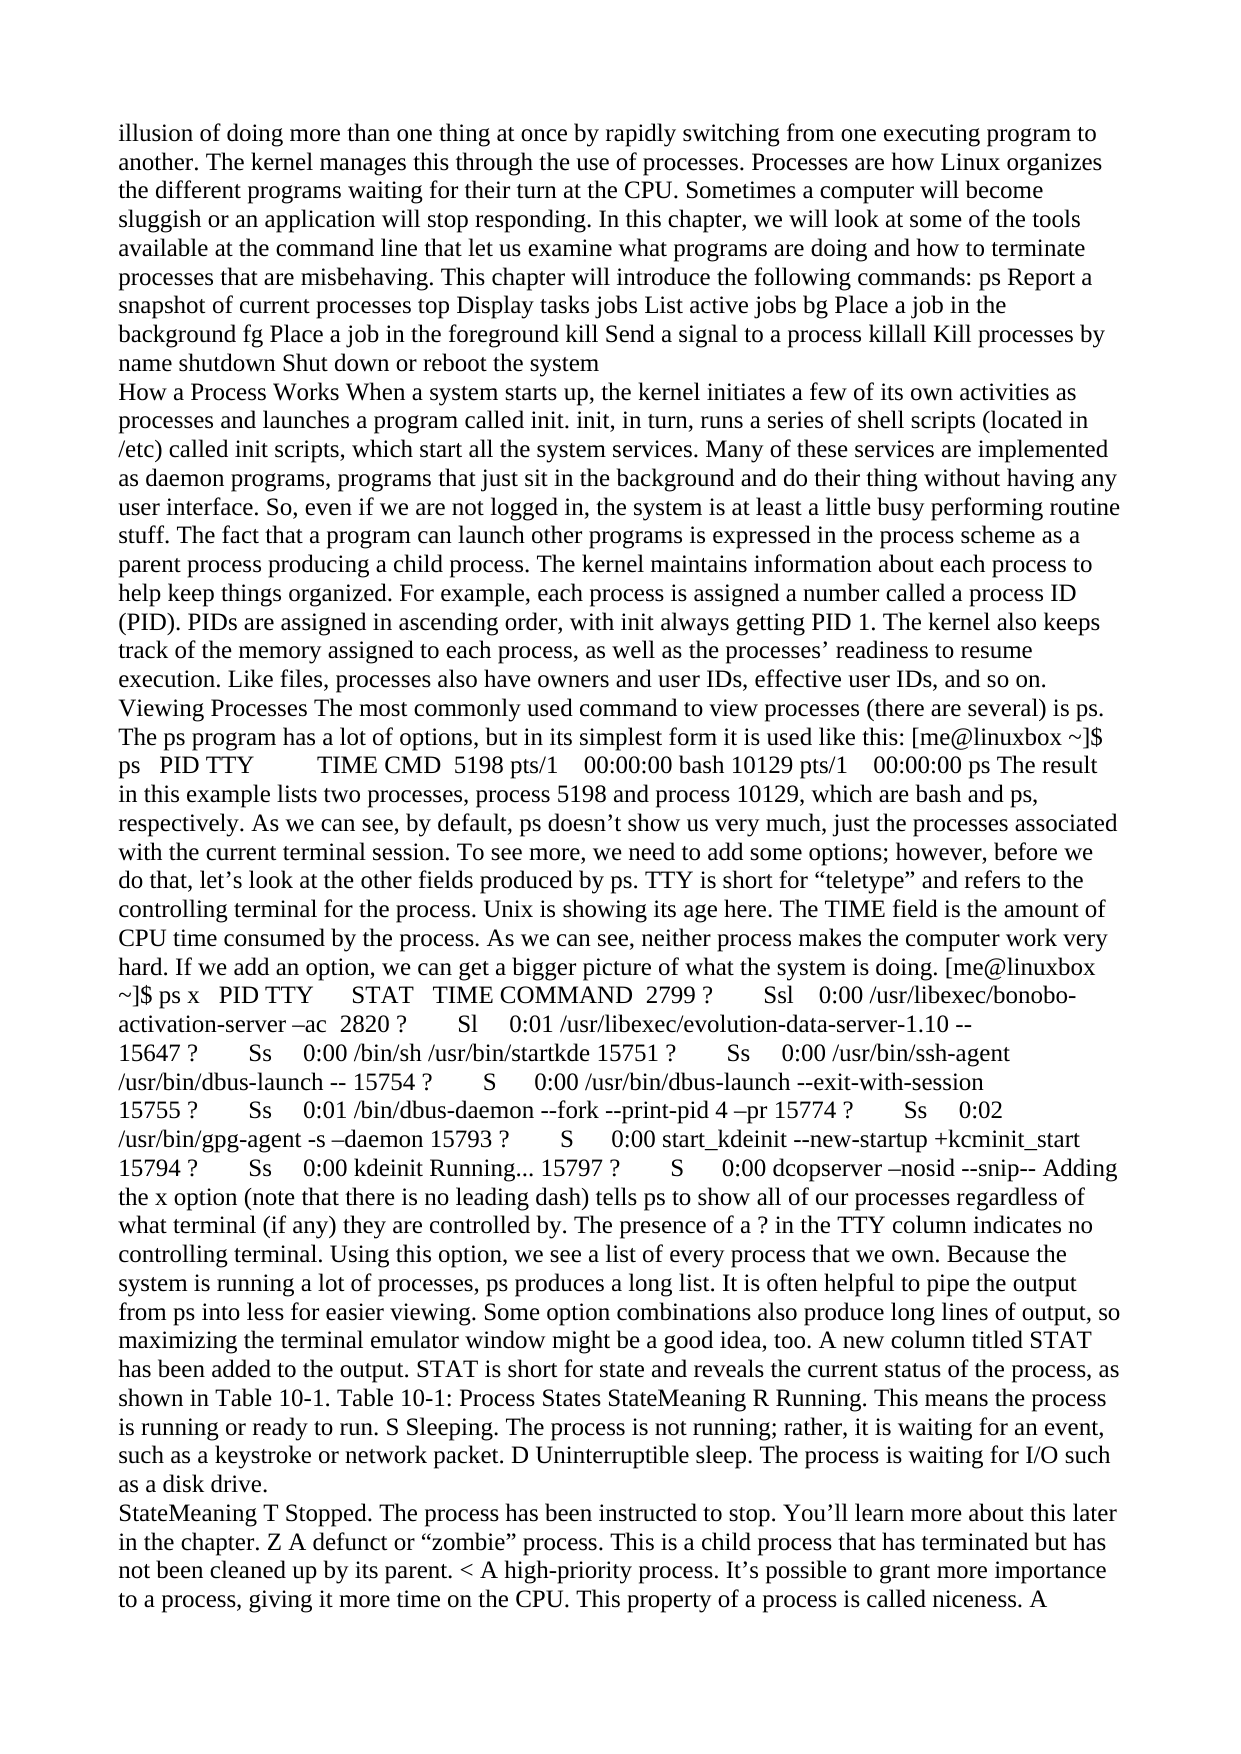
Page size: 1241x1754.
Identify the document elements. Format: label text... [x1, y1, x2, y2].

text CPU time consumed by the process. As we can see, neither process makes the computer work very hard. If we add an option, we can get a bigger picture of what the system is doing. [me@linuxbox ~]$ ps x PID TTY STAT TIME COMMAND 2799 ? Ssl 0:00 /usr/libexec/bonobo-activation-server –ac 2820 ? Sl 0:01 /usr/libexec/evolution-data-server-1.10 -- 15647 ? Ss 0:00 /bin/sh /usr/bin/startkde 15751 ? Ss 0:00 /usr/bin/ssh-agent /usr/bin/dbus-launch -- 15754 ? S 0:00 /usr/bin/dbus-launch --exit-with-session 15755 ? Ss 0:01 /bin/dbus-daemon --fork --print-pid 4 –pr 15774 ? Ss 0:02 /usr/bin/gpg-agent -s –daemon 15793 ? S 0:00 start_kdeinit --new-startup +kcminit_start 15794 ? Ss 0:00 kdeinit Running... 15797 ? S 0:00 dcopserver –nosid --snip-- Adding the x option (note that there is no leading dash) tells ps to show all of our processes regardless of what terminal (if any) they are controlled by. The presence of a ? in the TTY column indicates no controlling terminal. Using this option, we see a list of every process that we own. Because the system is running a lot of processes, ps produces a long list. It is often helpful to pipe the output from ps into less for easier viewing. Some option combinations also produce long lines of output, so maximizing the terminal emulator window might be a good idea, too. A new column titled STAT has been added to the output. STAT is short for state and reveals the current status of the process, as shown in Table 10-1. Table 10-1: Process States StateMeaning R Running. This means the process is running or ready to run. S Sleeping. The process is not running; rather, it is waiting for an event, such as a keystroke or network packet. D Uninterruptible sleep. The process is waiting for I/O such as a disk drive. [118, 923, 1122, 1498]
text StateMeaning T Stopped. The process has been instructed to stop. You’ll learn more about this later in the chapter. Z A defunct or “zombie” process. This is a child process that has terminated but has not been cleaned up by its parent. < A high-priority process. It’s possible to grant more importance to a process, giving it more time on the CPU. This property of a process is called niceness. A [118, 1498, 1122, 1613]
text illusion of doing more than one thing at once by rapidly switching from one executing program to another. The kernel manages this through the use of processes. Processes are how Linux organizes the different programs waiting for their turn at the CPU. Sometimes a computer will become sluggish or an application will stop responding. In this chapter, we will look at some of the tools available at the command line that let us examine what programs are doing and how to terminate processes that are misbehaving. This chapter will introduce the following commands: ps Report a snapshot of current processes top Display tasks jobs List active jobs bg Place a job in the background fg Place a job in the foreground kill Send a signal to a process killall Kill processes by name shutdown Shut down or reboot the system [118, 118, 1122, 377]
text How a Process Works When a system starts up, the kernel initiates a few of its own activities as processes and launches a program called init. init, in turn, runs a series of shell scripts (located in /etc) called init scripts, which start all the system services. Many of these services are implemented as daemon programs, programs that just sit in the background and do their thing without having any user interface. So, even if we are not logged in, the system is at least a little busy performing routine stuff. The fact that a program can launch other programs is expressed in the process scheme as a parent process producing a child process. The kernel maintains information about each process to help keep things organized. For example, each process is assigned a number called a process ID (PID). PIDs are assigned in ascending order, with init always getting PID 1. The kernel also keeps track of the memory assigned to each process, as well as the processes’ readiness to resume execution. Like files, processes also have owners and user IDs, effective user IDs, and so on. Viewing Processes The most commonly used command to view processes (there are several) is ps. The ps program has a lot of options, but in its simplest form it is used like this: [me@linuxbox ~]$ ps PID TTY TIME CMD 5198 pts/1 00:00:00 bash 10129 pts/1 00:00:00 ps The result in this example lists two processes, process 5198 and process 10129, which are bash and ps, respectively. As we can see, by default, ps doesn’t show us very much, just the processes associated with the current terminal session. To see more, we need to add some options; however, before we do that, let’s look at the other fields produced by ps. TTY is short for “teletype” and refers to the controlling terminal for the process. Unix is showing its age here. The TIME field is the amount of [118, 377, 1122, 923]
